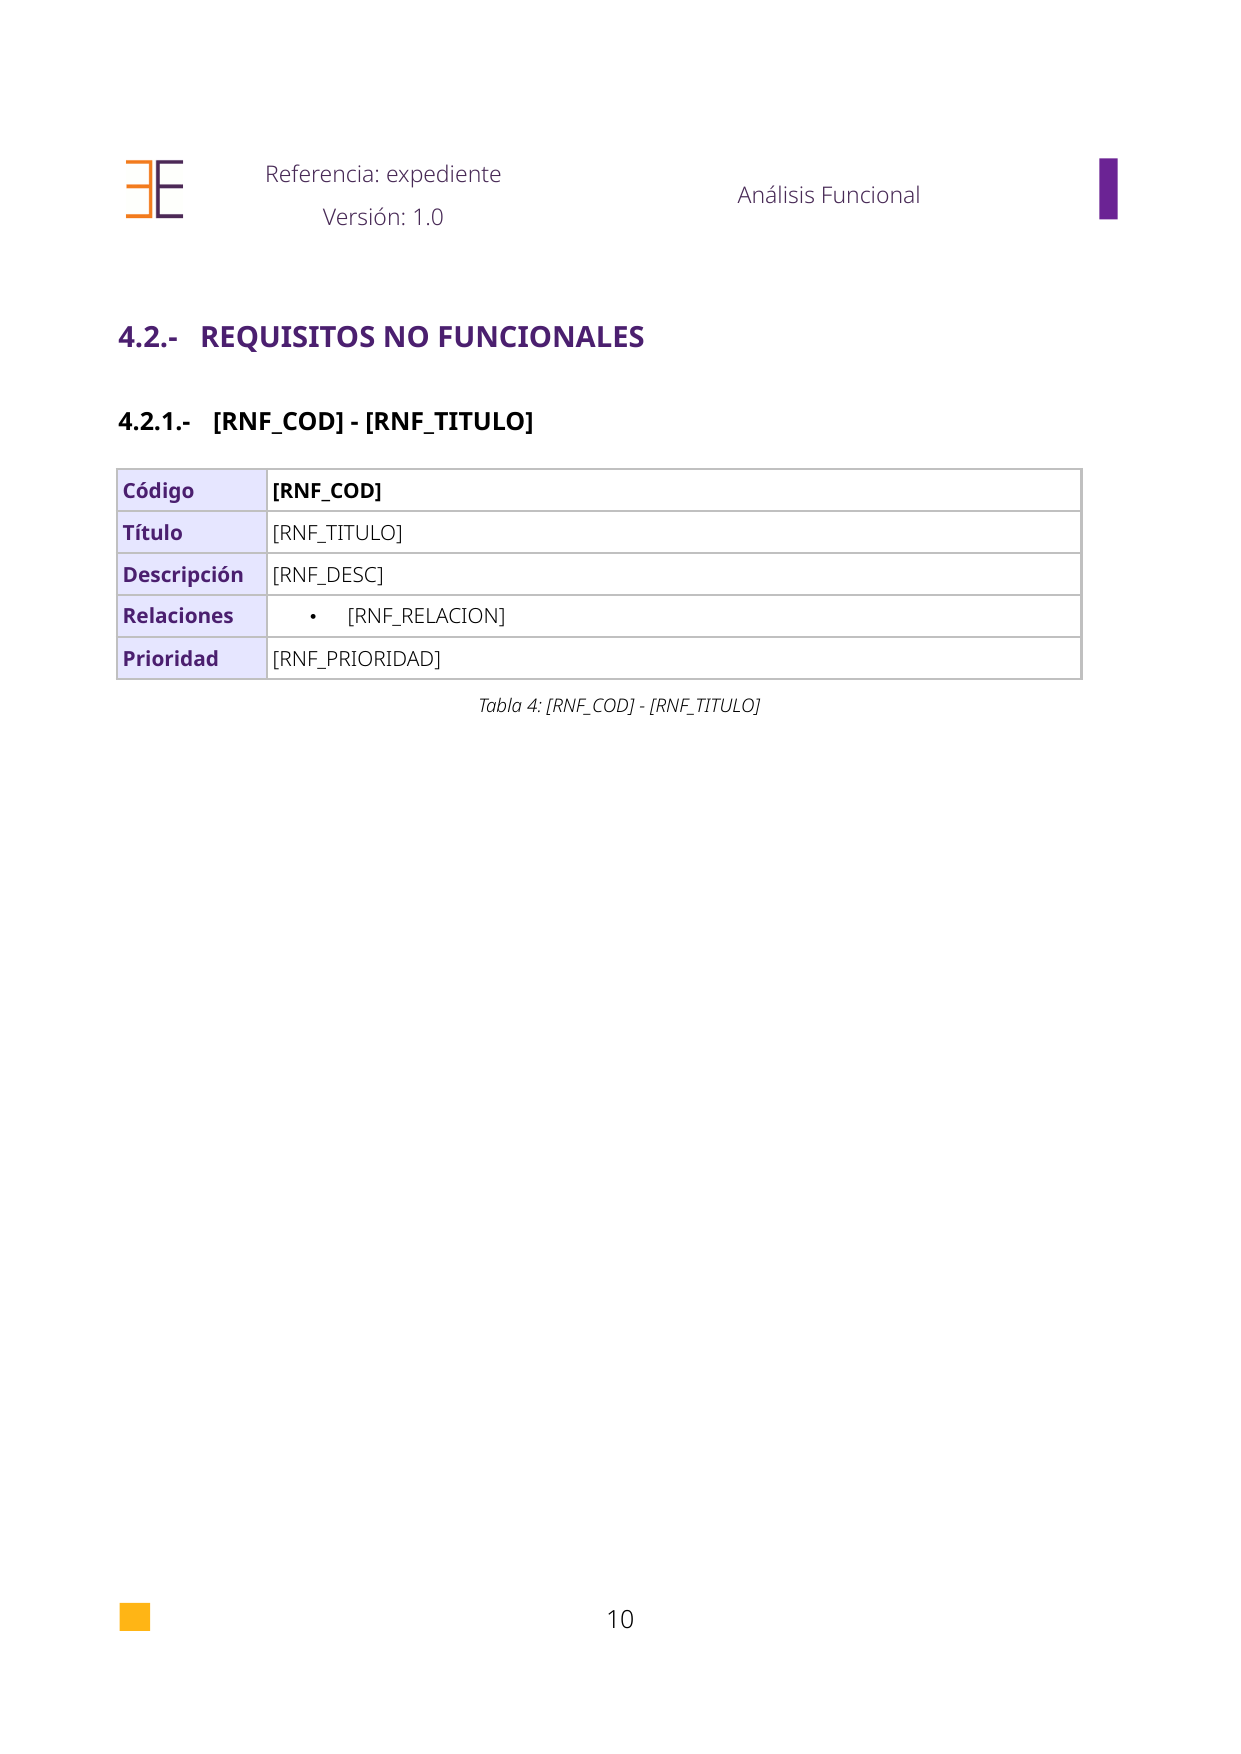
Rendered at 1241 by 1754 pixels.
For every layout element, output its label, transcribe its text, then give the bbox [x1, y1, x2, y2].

subtitle [RNF_COD] - [RNF_TITULO] [118, 404, 1122, 438]
picture [125, 159, 184, 219]
table_cell Descripción [118, 554, 266, 594]
table_header Código [118, 470, 266, 510]
table_cell [RNF_TITULO] [268, 512, 1080, 552]
table_cell [RNF_RELACION] [268, 596, 1080, 636]
table_cell [RNF_PRIORIDAD] [268, 638, 1080, 678]
subtitle Requisitos No Funcionales [118, 316, 1122, 356]
table_cell [RNF_DESC] [268, 554, 1080, 594]
text Tabla 4: [RNF_COD] - [RNF_TITULO] [118, 692, 1122, 718]
table_cell Relaciones [118, 596, 266, 636]
table_header [RNF_COD] [268, 470, 1080, 510]
table_cell Título [118, 512, 266, 552]
table_cell Prioridad [118, 638, 266, 678]
